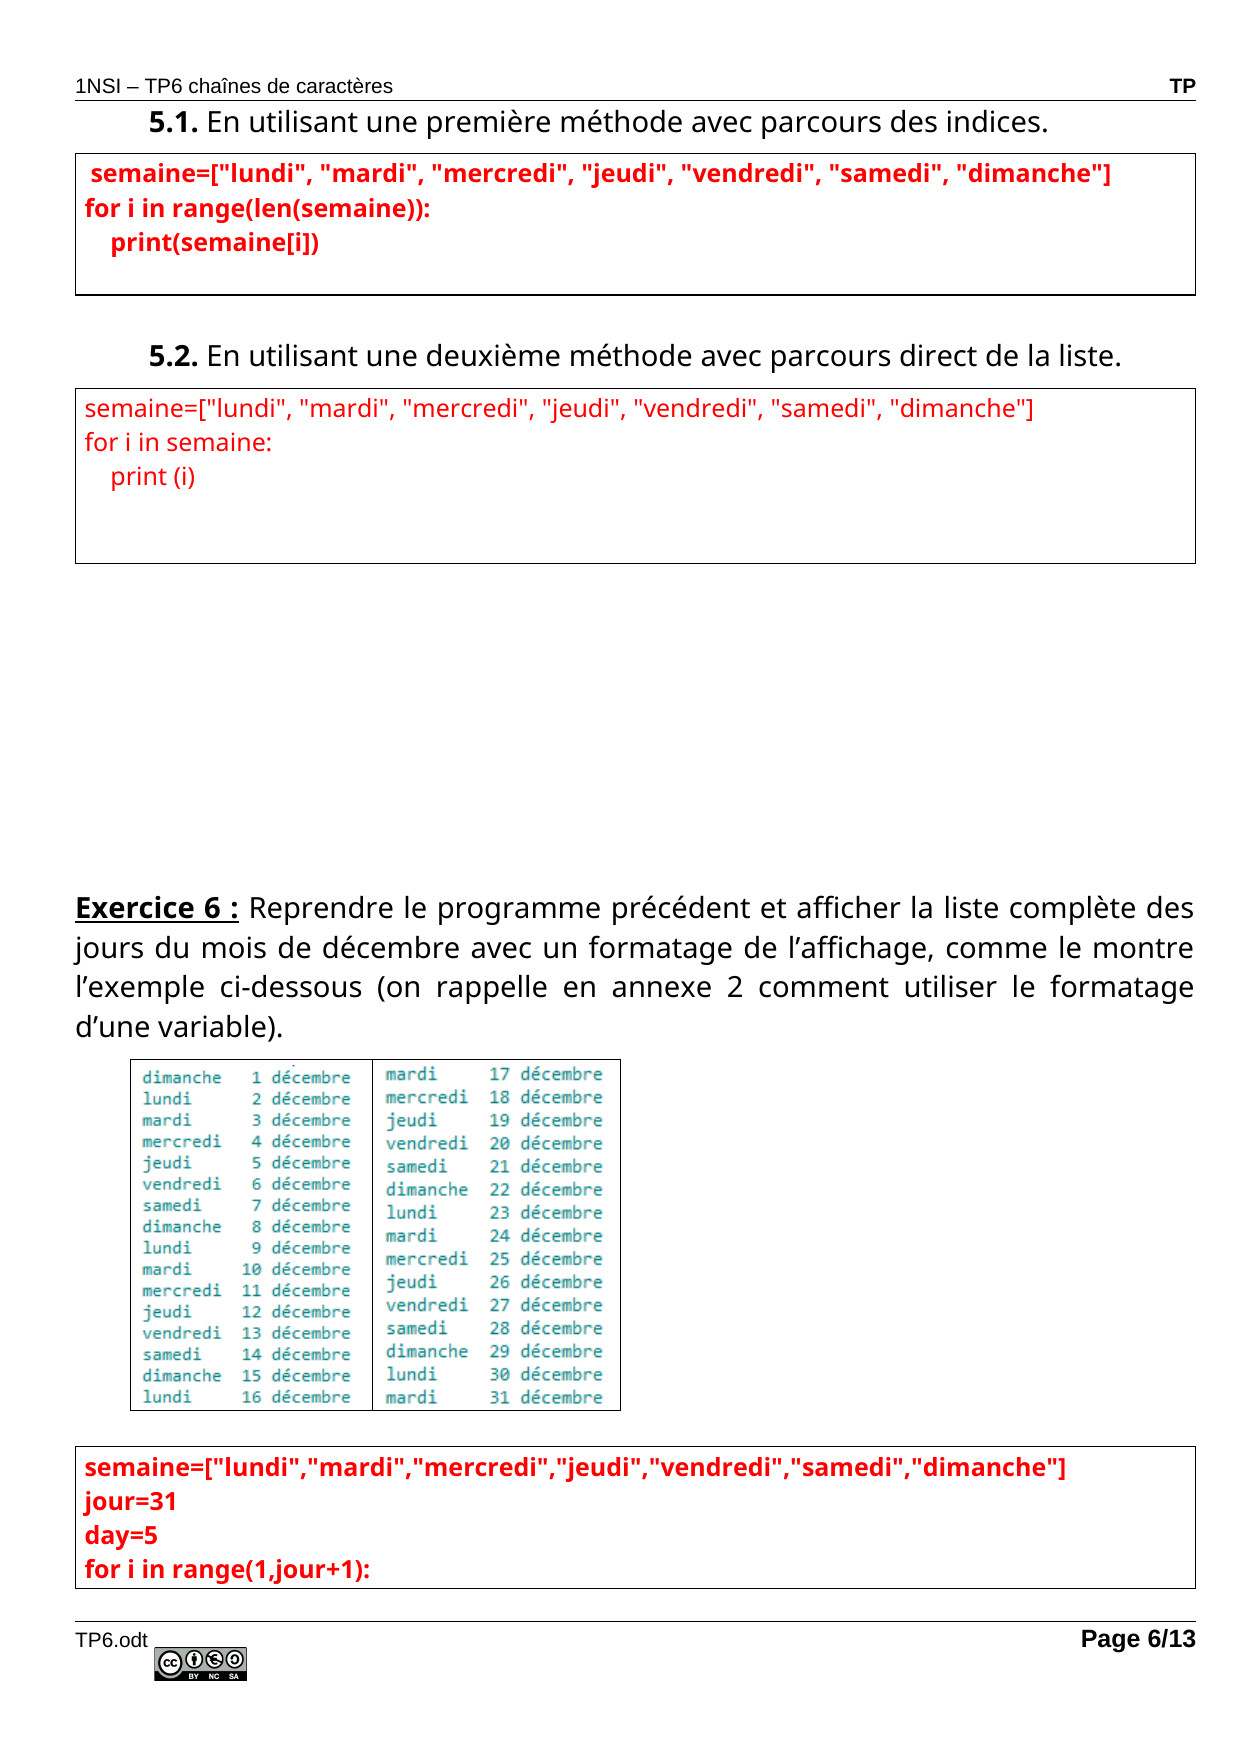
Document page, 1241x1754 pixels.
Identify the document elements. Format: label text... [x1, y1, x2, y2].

text 5.1. En utilisant une première méthode avec parcours des indices. [75, 101, 1196, 141]
text for i in range(1,jour+1): [76, 1548, 1195, 1588]
table_header [373, 1060, 620, 1410]
text semaine=["lundi","mardi","mercredi","jeudi","vendredi","samedi","dimanche"] [76, 1447, 1195, 1480]
text print(semaine[i]) [76, 221, 1195, 255]
text 5.2. En utilisant une deuxième méthode avec parcours direct de la liste. [75, 335, 1196, 375]
text for i in range(len(semaine)): [76, 187, 1195, 221]
text Exercice 6 : Reprendre le programme précédent et afficher la liste complète des jours du mois de décembre avec un formatage de l’affichage, comme le montre l’exemple ci-dessous (on rappelle en annexe 2 comment utiliser le formatage d’une variable). [75, 887, 1196, 1046]
text semaine=["lundi", "mardi", "mercredi", "jeudi", "vendredi", "samedi", "dimanche"] [76, 389, 1195, 421]
table_header [131, 1060, 372, 1410]
text semaine=["lundi", "mardi", "mercredi", "jeudi", "vendredi", "samedi", "dimanche"] [76, 154, 1195, 187]
text for i in semaine: [76, 421, 1195, 456]
text day=5 [76, 1514, 1195, 1548]
picture [154, 1647, 247, 1681]
text jour=31 [76, 1480, 1195, 1514]
text print (i) [76, 456, 1195, 489]
